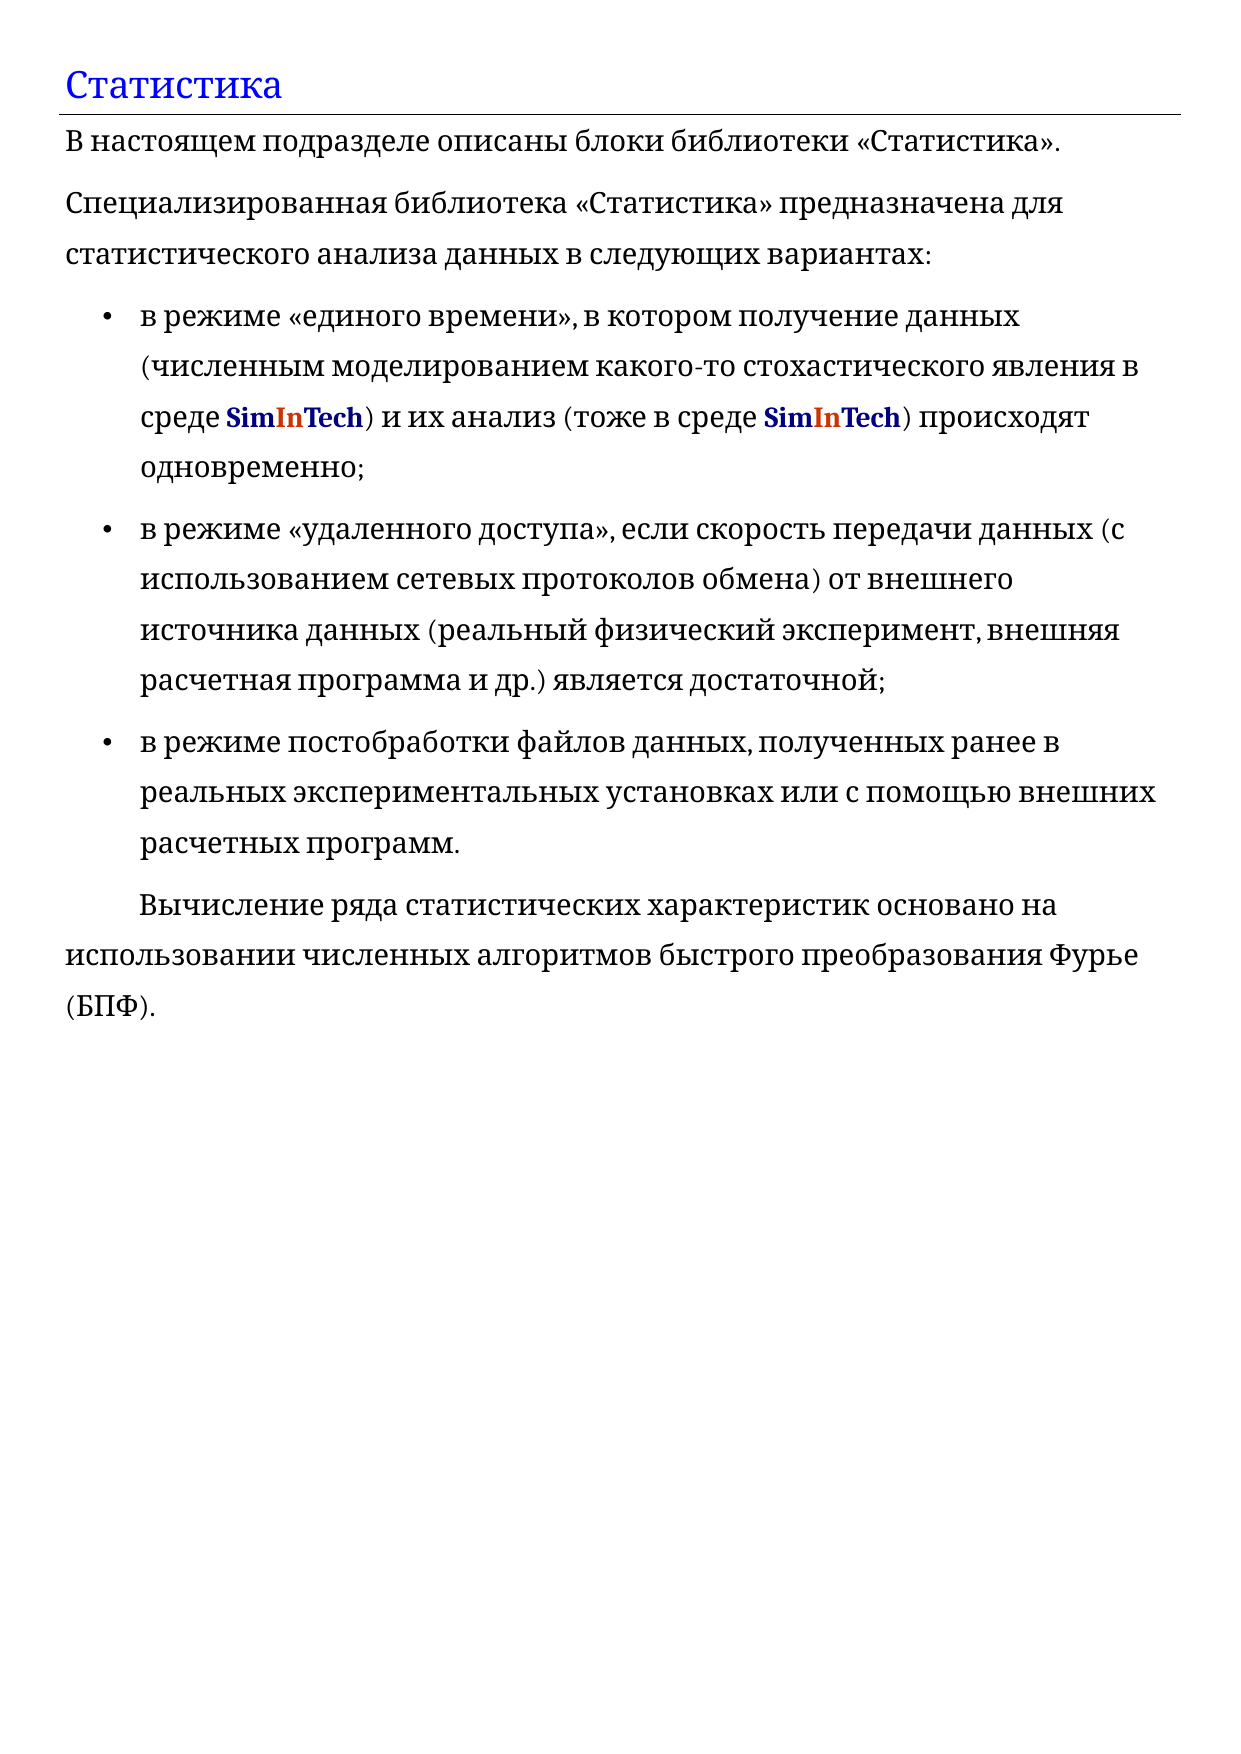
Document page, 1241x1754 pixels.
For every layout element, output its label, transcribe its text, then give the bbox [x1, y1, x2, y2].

table_cell В настоящем подразделе описаны блоки библиотеки «Статистика». Специализированная библиотека «Статистика» предназначена для статистического анализа данных в следующих вариантах: в режиме «единого времени», в котором получение данных (численным моделированием какого-то стохастического явления в среде SimInTech) и их анализ (тоже в среде SimInTech) происходят одновременно; в режиме «удаленного доступа», если скорость передачи данных (с использованием сетевых протоколов обмена) от внешнего источника данных (реальный физический эксперимент, внешняя расчетная программа и др.) является достаточной; в режиме постобработки файлов данных, полученных ранее в реальных экспериментальных установках или с помощью внешних расчетных программ. Вычисление ряда статистических характеристик основано на использовании численных алгоритмов быстрого преобразования Фурье (БПФ). [59, 115, 1181, 1035]
table_header Статистика [59, 59, 1181, 114]
